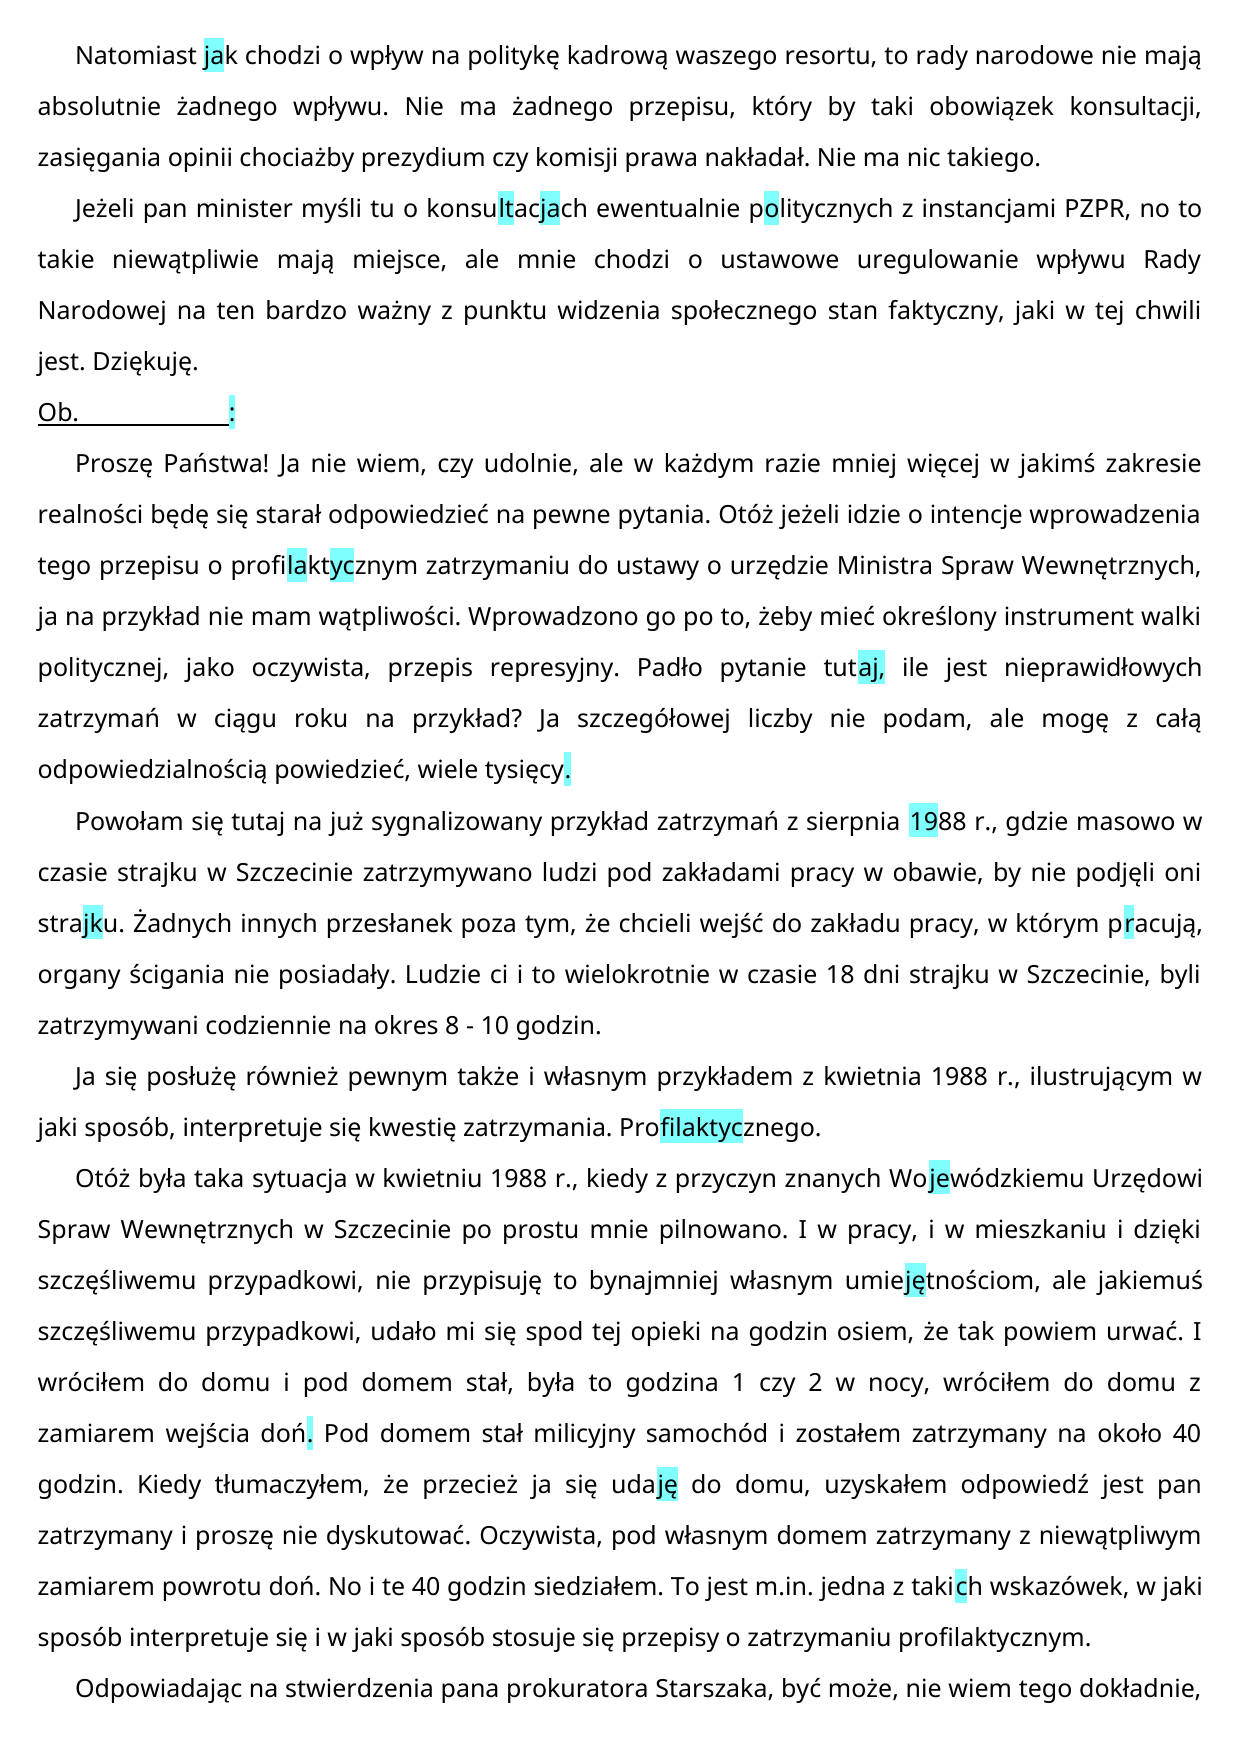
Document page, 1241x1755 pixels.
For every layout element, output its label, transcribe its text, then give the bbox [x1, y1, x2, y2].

text Odpowiadając na stwierdzenia pana prokuratora Starszaka, być może, nie wiem tego dokładnie, [37, 1671, 1203, 1705]
text Jeżeli pan minister myśli tu o konsultacjach ewentualnie politycznych z instancjami PZPR, no to takie niewątpliwie mają miejsce, ale mnie chodzi o ustawowe uregulowanie wpływu Rady Narodowej na ten bardzo ważny z punktu widzenia społecznego stan faktyczny, jaki w tej chwili jest. Dziękuję. [37, 191, 1203, 378]
text Natomiast jak chodzi o wpływ na politykę kadrową waszego resortu, to rady narodowe nie mają absolutnie żadnego wpływu. Nie ma żadnego przepisu, który by taki obowiązek konsultacji, zasięgania opinii chociażby prezydium czy komisji prawa nakładał. Nie ma nic takiego. [37, 37, 1203, 174]
text Proszę Państwa! Ja nie wiem, czy udolnie, ale w każdym razie mniej więcej w jakimś zakresie realności będę się starał odpowiedzieć na pewne pytania. Otóż jeżeli idzie o intencje wprowadzenia tego przepisu o profilaktycznym zatrzymaniu do ustawy o urzędzie Ministra Spraw Wewnętrznych, ja na przykład nie mam wątpliwości. Wprowadzono go po to, żeby mieć określony instrument walki politycznej, jako oczywista, przepis represyjny. Padło pytanie tutaj, ile jest nieprawidłowych zatrzymań w ciągu roku na przykład? Ja szczegółowej liczby nie podam, ale mogę z całą odpowiedzialnością powiedzieć, wiele tysięcy. [37, 446, 1203, 786]
text Ja się posłużę również pewnym także i własnym przykładem z kwietnia 1988 r., ilustrującym w jaki sposób, interpretuje się kwestię zatrzymania. Profilaktycznego. [37, 1058, 1203, 1143]
text Otóż była taka sytuacja w kwietniu 1988 r., kiedy z przyczyn znanych Wojewódzkiemu Urzędowi Spraw Wewnętrznych w Szczecinie po prostu mnie pilnowano. I w pracy, i w mieszkaniu i dzięki szczęśliwemu przypadkowi, nie przypisuję to bynajmniej własnym umiejętnościom, ale jakiemuś szczęśliwemu przypadkowi, udało mi się spod tej opieki na godzin osiem, że tak powiem urwać. I wróciłem do domu i pod domem stał, była to godzina 1 czy 2 w nocy, wróciłem do domu z zamiarem wejścia doń. Pod domem stał milicyjny samochód i zostałem zatrzymany na około 40 godzin. Kiedy tłumaczyłem, że przecież ja się udaję do domu, uzyskałem odpowiedź jest pan zatrzymany i proszę nie dyskutować. Oczywista, pod własnym domem zatrzymany z niewątpliwym zamiarem powrotu doń. No i te 40 godzin siedziałem. To jest m.in. jedna z takich wskazówek, w jaki sposób interpretuje się i w jaki sposób stosuje się przepisy o zatrzymaniu profilaktycznym. [37, 1160, 1203, 1654]
text Ob. : [37, 395, 1203, 429]
text Powołam się tutaj na już sygnalizowany przykład zatrzymań z sierpnia 1988 r., gdzie masowo w czasie strajku w Szczecinie zatrzymywano ludzi pod zakładami pracy w obawie, by nie podjęli oni strajku. Żadnych innych przesłanek poza tym, że chcieli wejść do zakładu pracy, w którym pracują, organy ścigania nie posiadały. Ludzie ci i to wielokrotnie w czasie 18 dni strajku w Szczecinie, byli zatrzymywani codziennie na okres 8 - 10 godzin. [37, 803, 1203, 1041]
